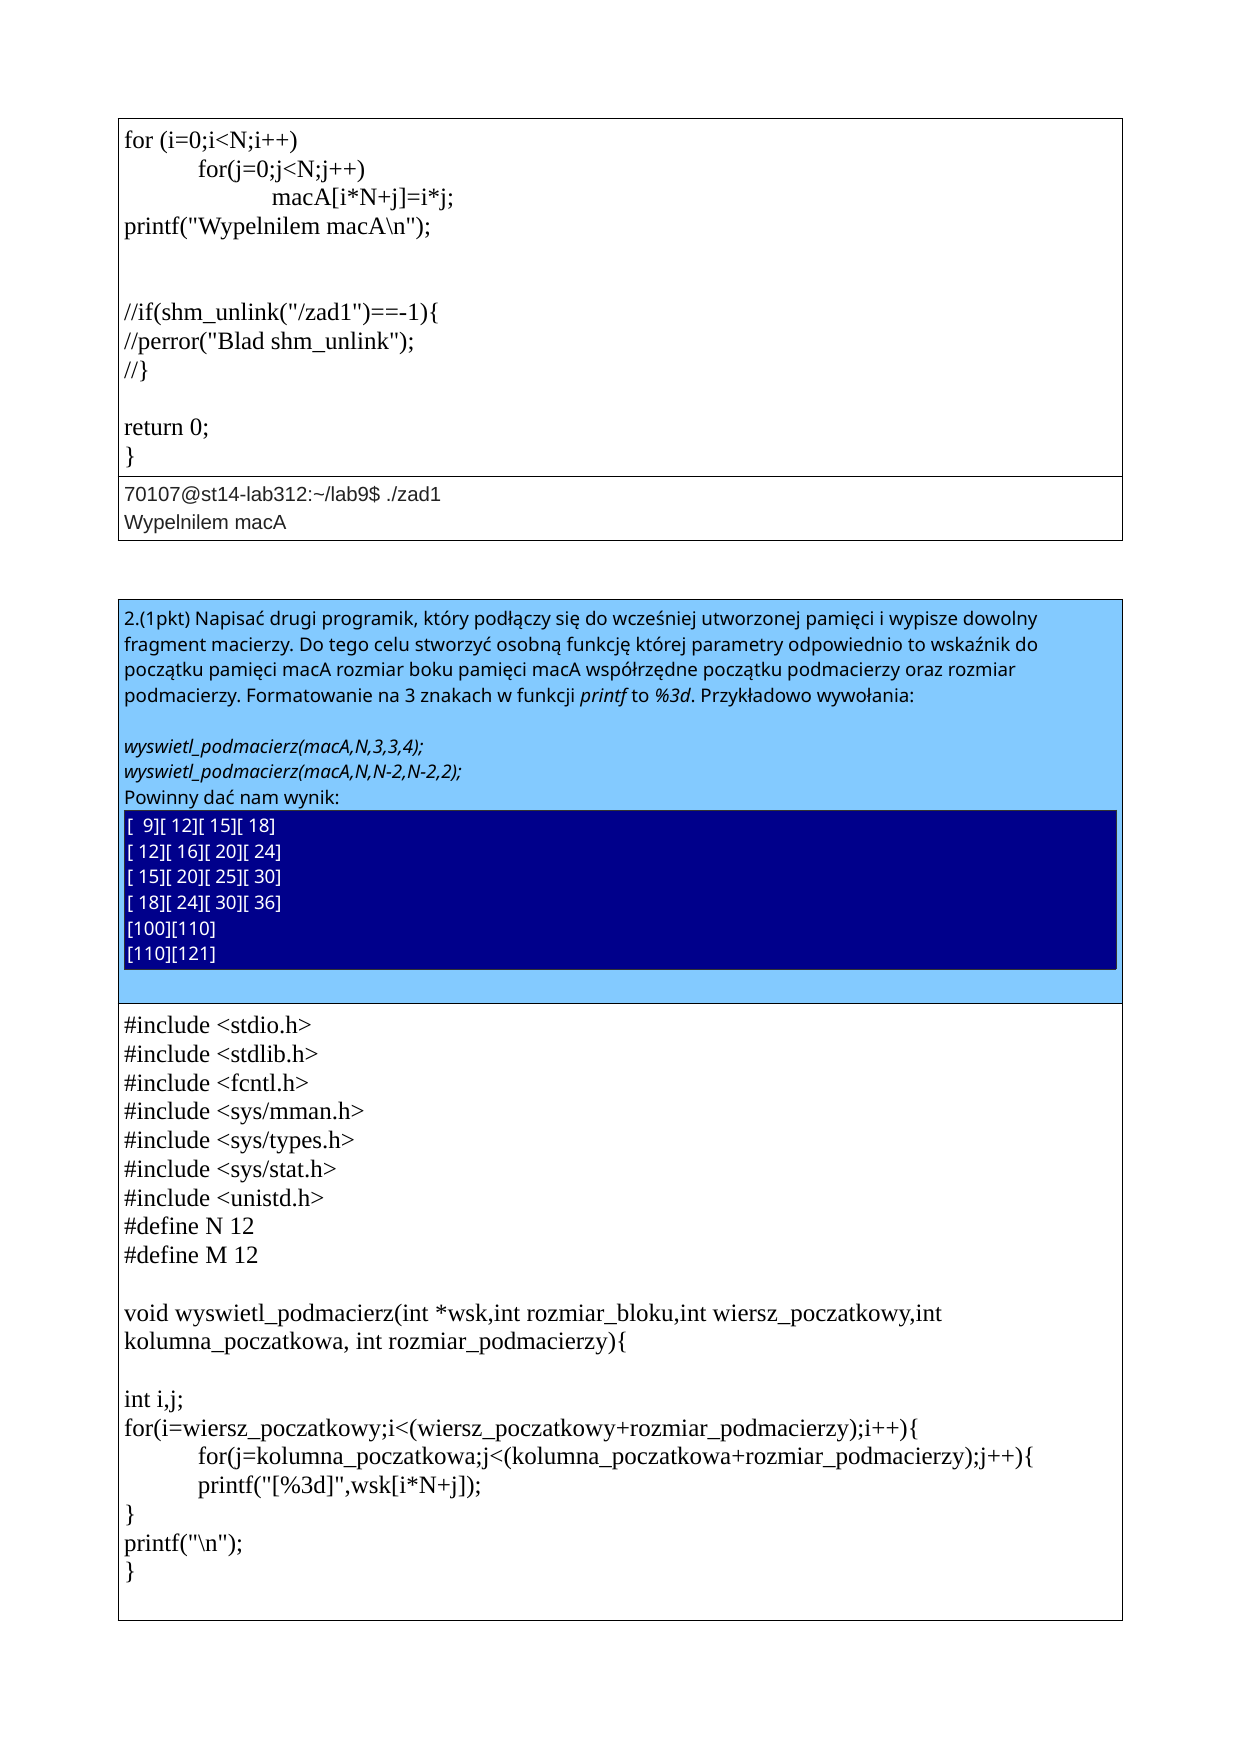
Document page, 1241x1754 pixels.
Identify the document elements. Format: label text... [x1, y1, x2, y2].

table_cell for (i=0;i<N;i++) for(j=0;j<N;j++) macA[i*N+j]=i*j; printf("Wypelnilem macA\n"); //if(shm_unlink("/zad1")==-1){ //perror("Blad shm_unlink"); //} return 0; } [119, 119, 1122, 476]
table_cell 70107@st14-lab312:~/lab9$ ./zad1 Wypelnilem macA [119, 477, 1122, 540]
table_header 2.(1pkt) Napisać drugi programik, który podłączy się do wcześniej utworzonej pamięci i wypisze dowolny fragment macierzy. Do tego celu stworzyć osobną funkcję której parametry odpowiednio to wskaźnik do początku pamięci macA rozmiar boku pamięci macA współrzędne początku podmacierzy oraz rozmiar podmacierzy. Formatowanie na 3 znakach w funkcji printf to %3d. Przykładowo wywołania: wyswietl_podmacierz(macA,N,3,3,4); wyswietl_podmacierz(macA,N,N-2,N-2,2); Powinny dać nam wynik: [ 9][ 12][ 15][ 18] [ 12][ 16][ 20][ 24] [ 15][ 20][ 25][ 30] [ 18][ 24][ 30][ 36] [100][110] [110][121] [119, 600, 1122, 1003]
table_cell #include <stdio.h> #include <stdlib.h> #include <fcntl.h> #include <sys/mman.h> #include <sys/types.h> #include <sys/stat.h> #include <unistd.h> #define N 12 #define M 12 void wyswietl_podmacierz(int *wsk,int rozmiar_bloku,int wiersz_poczatkowy,int kolumna_poczatkowa, int rozmiar_podmacierzy){ int i,j; for(i=wiersz_poczatkowy;i<(wiersz_poczatkowy+rozmiar_podmacierzy);i++){ for(j=kolumna_poczatkowa;j<(kolumna_poczatkowa+rozmiar_podmacierzy);j++){ printf("[%3d]",wsk[i*N+j]); } printf("\n"); } [119, 1004, 1122, 1619]
